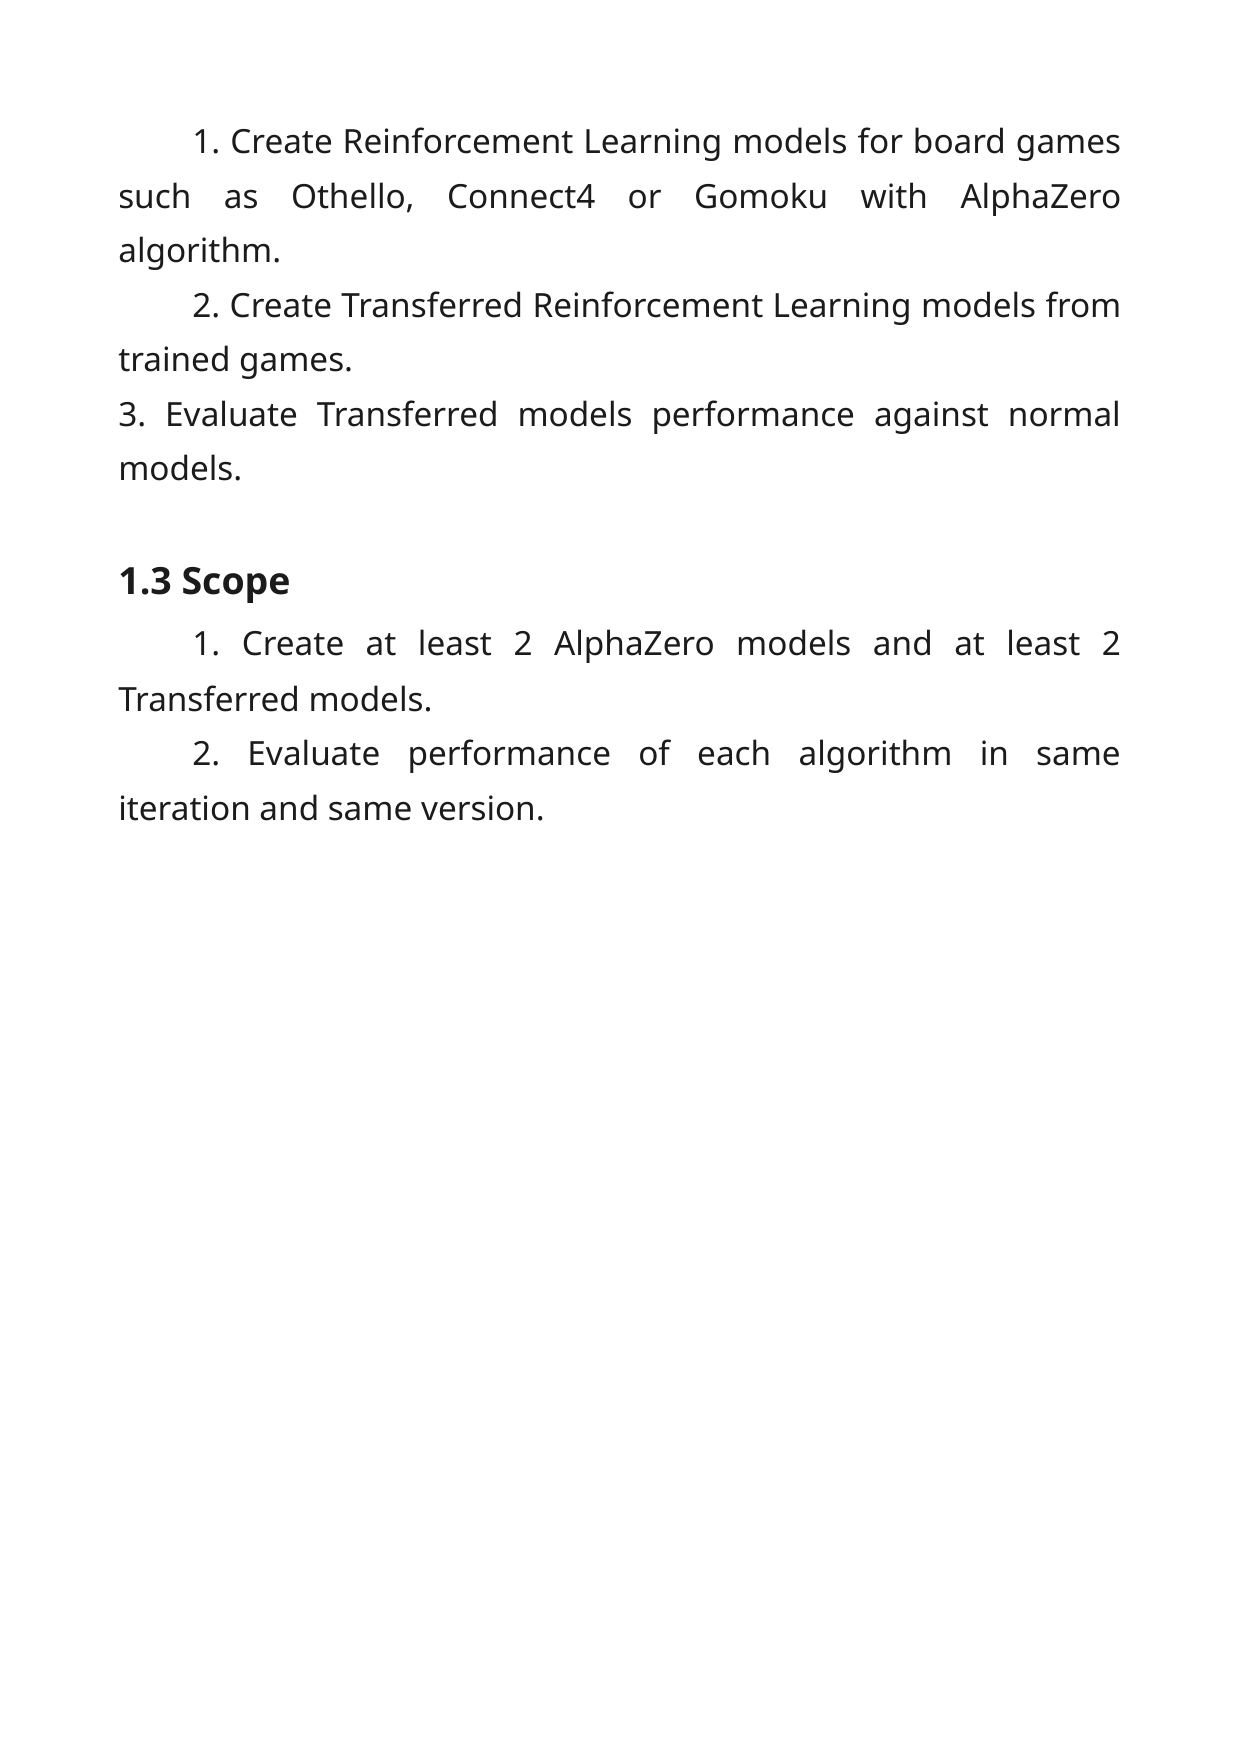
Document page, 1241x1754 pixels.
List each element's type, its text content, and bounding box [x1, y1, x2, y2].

text 2. Create Transferred Reinforcement Learning models from trained games. [118, 282, 1122, 381]
text 3. Evaluate Transferred models performance against normal models. [118, 391, 1122, 490]
text 1.3 Scope [118, 554, 1122, 605]
text 1. Create at least 2 AlphaZero models and at least 2 Transferred models. [118, 615, 1122, 721]
text 2. Evaluate performance of each algorithm in same iteration and same version. [118, 730, 1122, 830]
text 1. Create Reinforcement Learning models for board games such as Othello, Connect4 or Gomoku with AlphaZero algorithm. [118, 118, 1122, 272]
